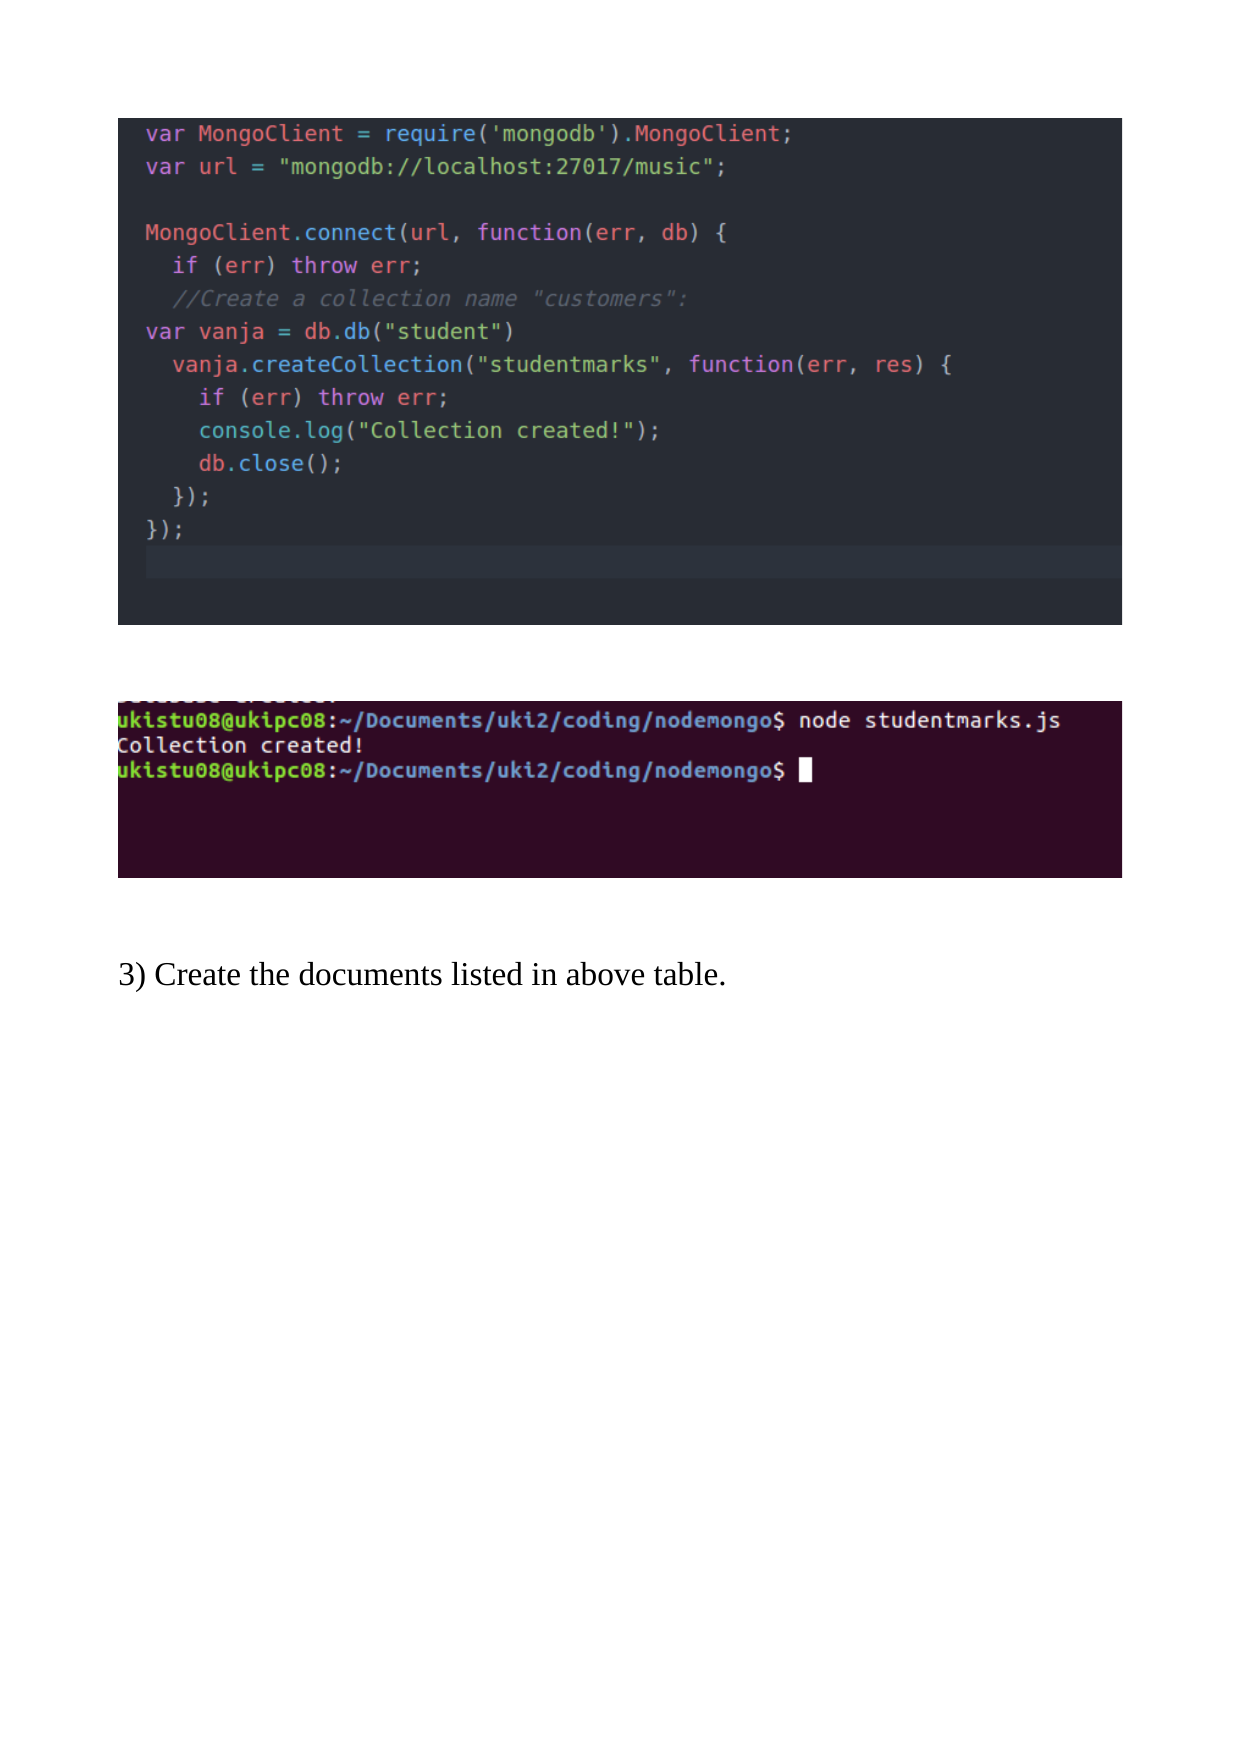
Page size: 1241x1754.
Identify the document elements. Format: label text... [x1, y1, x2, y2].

picture [118, 118, 1123, 625]
text 3) Create the documents listed in above table. [118, 954, 1122, 992]
picture [118, 701, 1123, 878]
